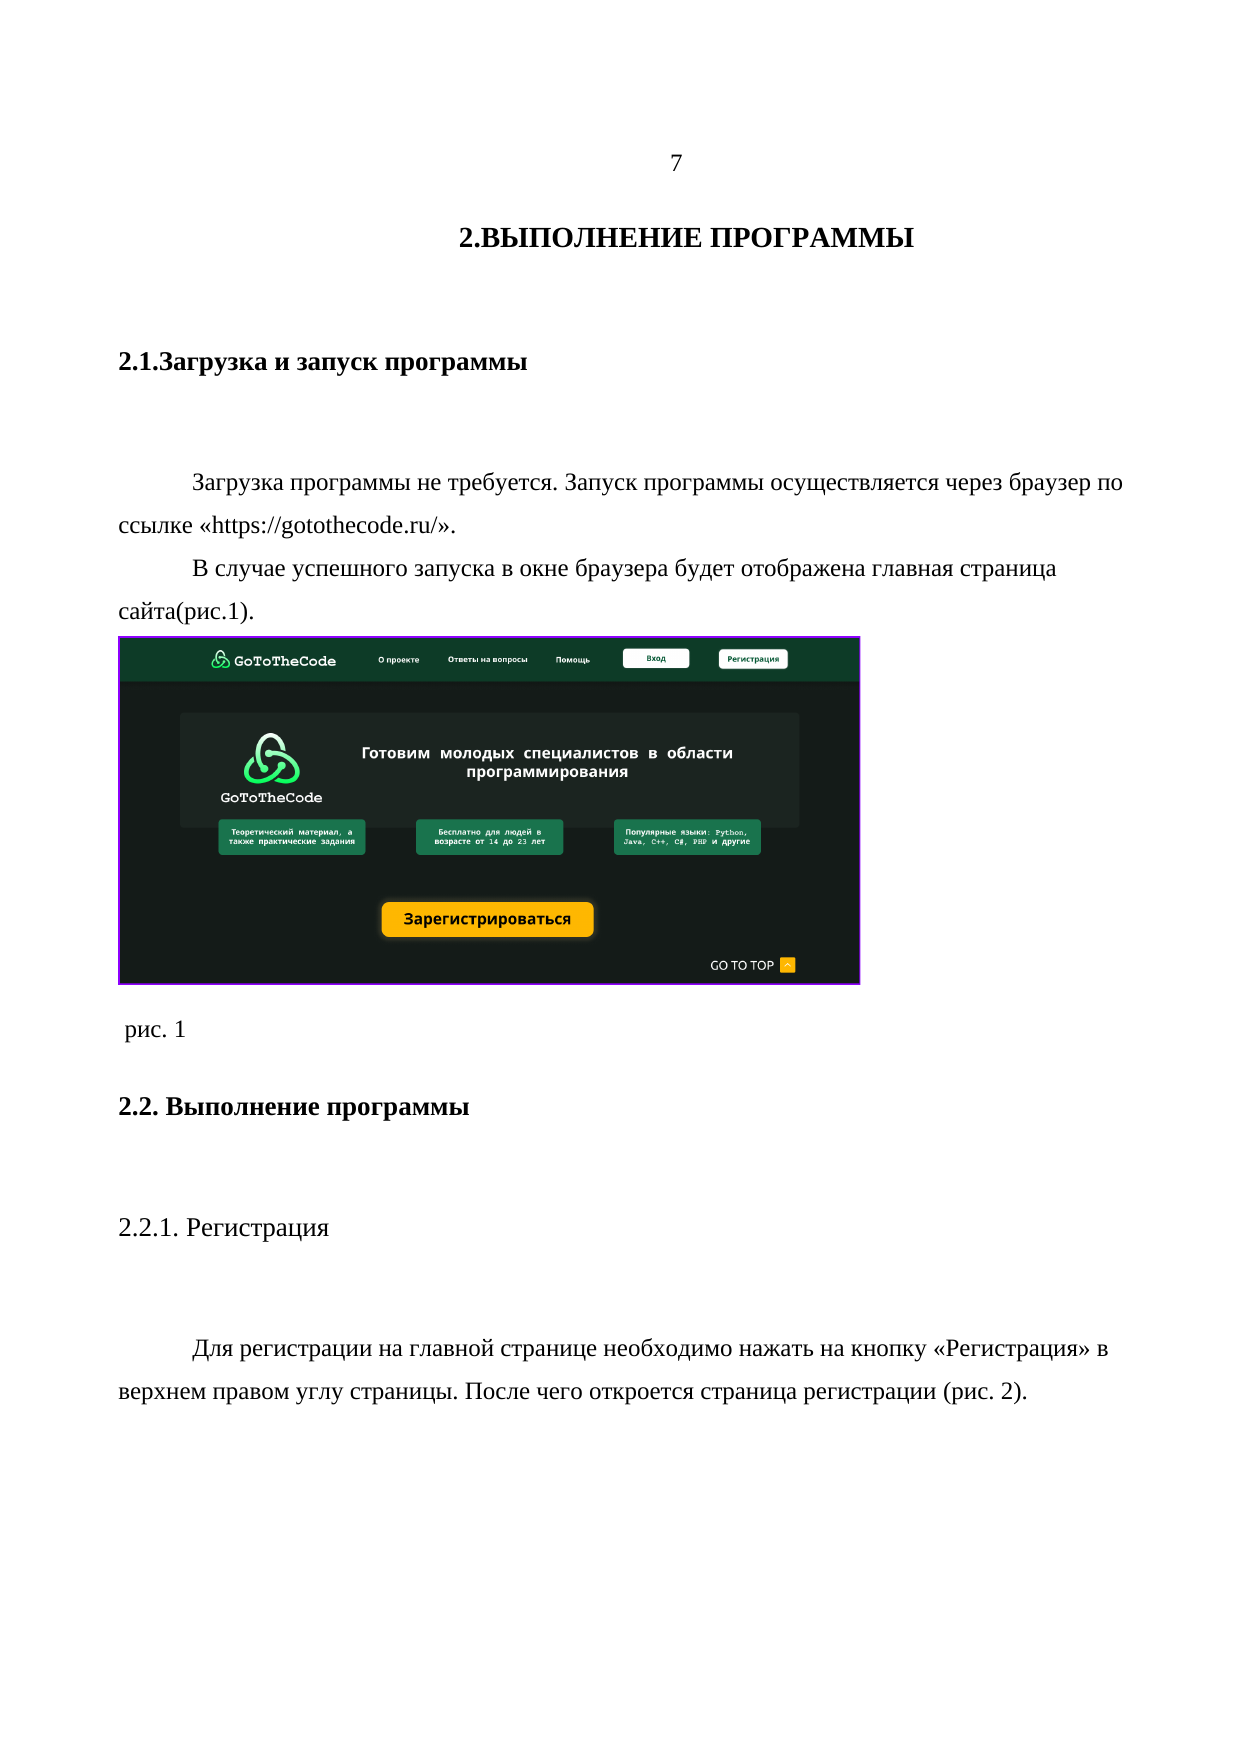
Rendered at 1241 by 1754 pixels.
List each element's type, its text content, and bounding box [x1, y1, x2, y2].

subtitle 2.2. Выполнение программы [118, 1090, 1181, 1121]
picture [118, 636, 861, 985]
subtitle 2.2.1. Регистрация [118, 1211, 1181, 1243]
text Загрузка программы не требуется. Запуск программы осуществляется через браузер по ссылке «https://gotothecode.ru/». [118, 467, 1181, 539]
text В случае успешного запуска в окне браузера будет отображена главная страница сайта(рис.1). [118, 553, 1181, 625]
text рис. 1 [118, 639, 1181, 1042]
subtitle 2.1.Загрузка и запуск программы [118, 345, 1181, 377]
subtitle 2.Выполнение программы [118, 220, 1181, 254]
text Для регистрации на главной странице необходимо нажать на кнопку «Регистрация» в верхнем правом углу страницы. После чего откроется страница регистрации (рис. 2). [118, 1333, 1181, 1405]
